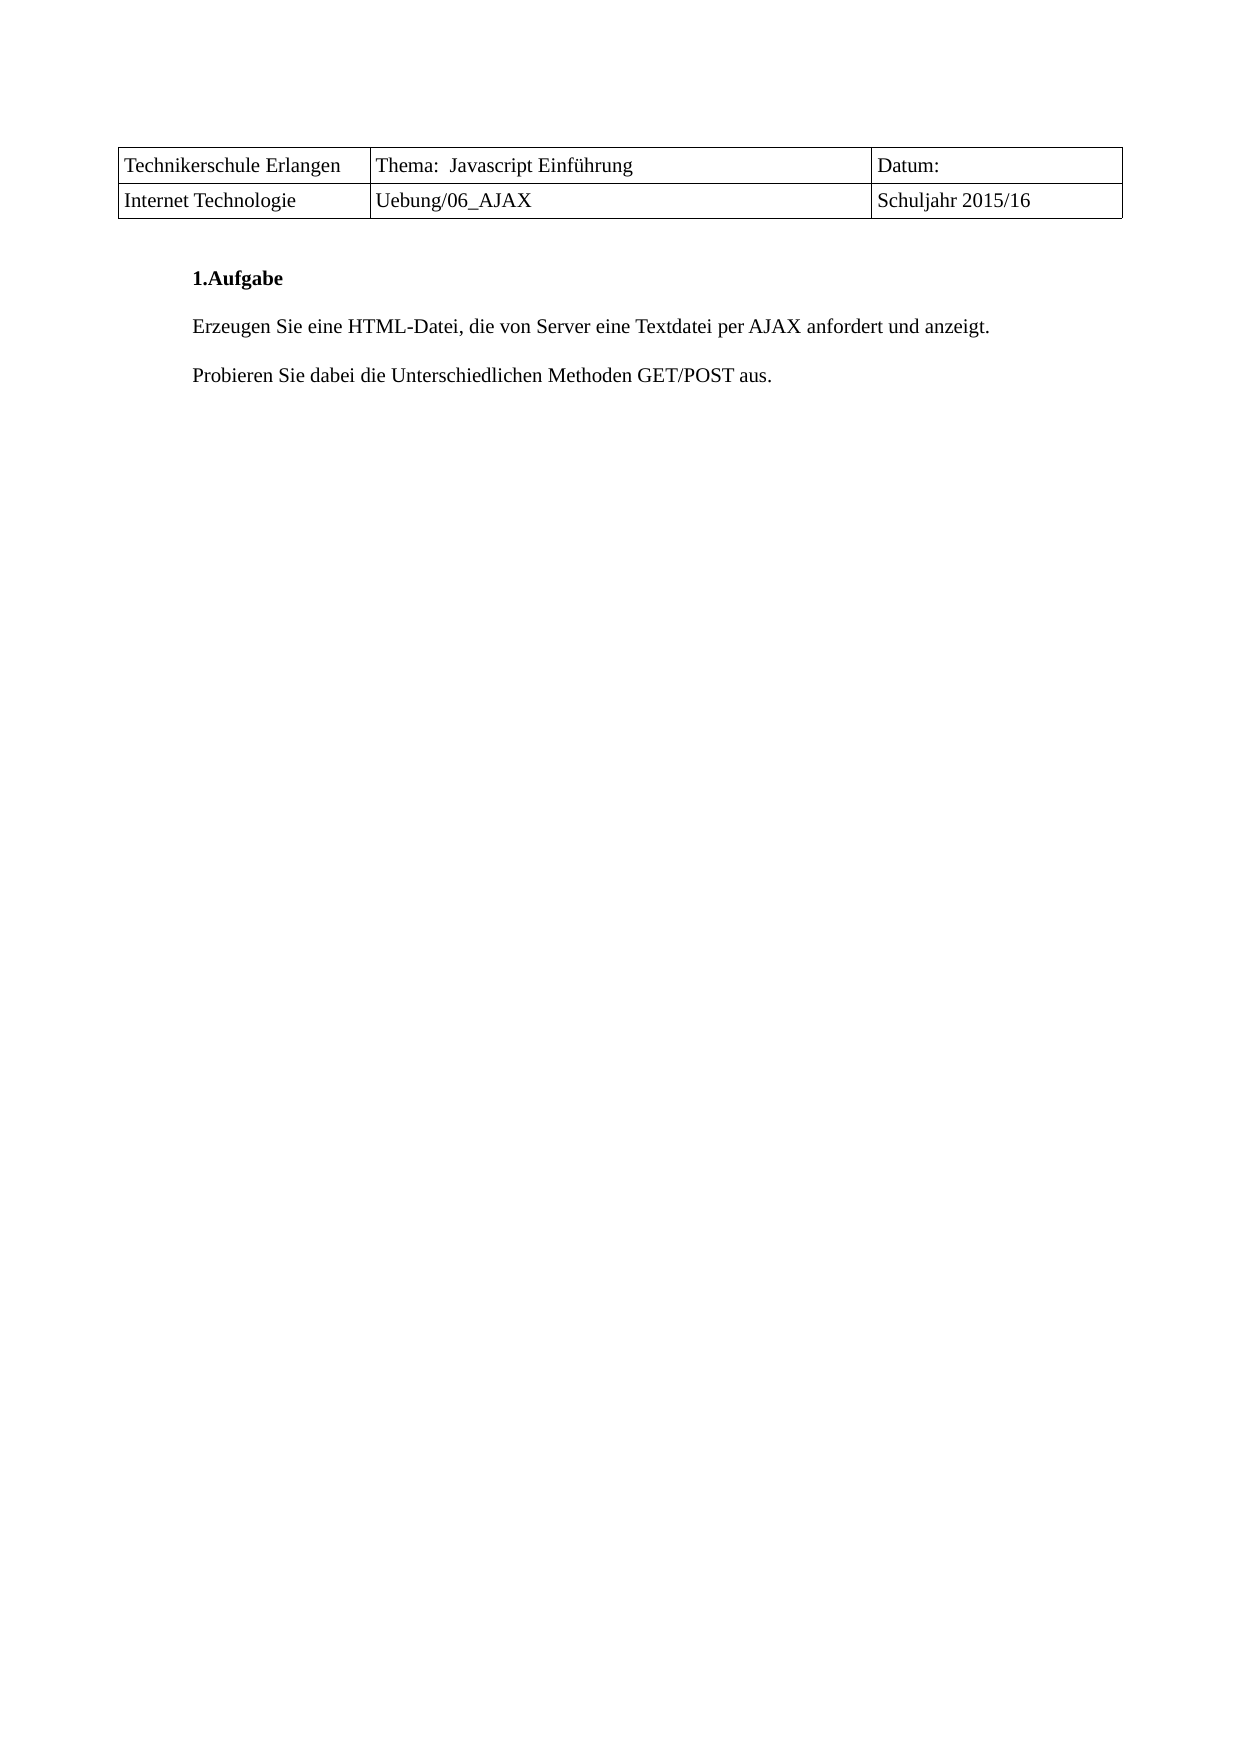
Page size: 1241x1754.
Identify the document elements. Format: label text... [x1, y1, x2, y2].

text Erzeugen Sie eine HTML-Datei, die von Server eine Textdatei per AJAX anfordert und anzeigt. [118, 314, 1122, 338]
text 1.Aufgabe [118, 266, 1122, 290]
table_header Datum: [872, 148, 1122, 182]
text Probieren Sie dabei die Unterschiedlichen Methoden GET/POST aus. [118, 363, 1122, 387]
table_cell Internet Technologie [119, 184, 370, 218]
table_header Technikerschule Erlangen [119, 148, 370, 182]
table_header Thema: Javascript Einführung [371, 148, 871, 182]
table_cell Uebung/06_AJAX [371, 184, 871, 218]
table_cell Schuljahr 2015/16 [872, 184, 1122, 218]
